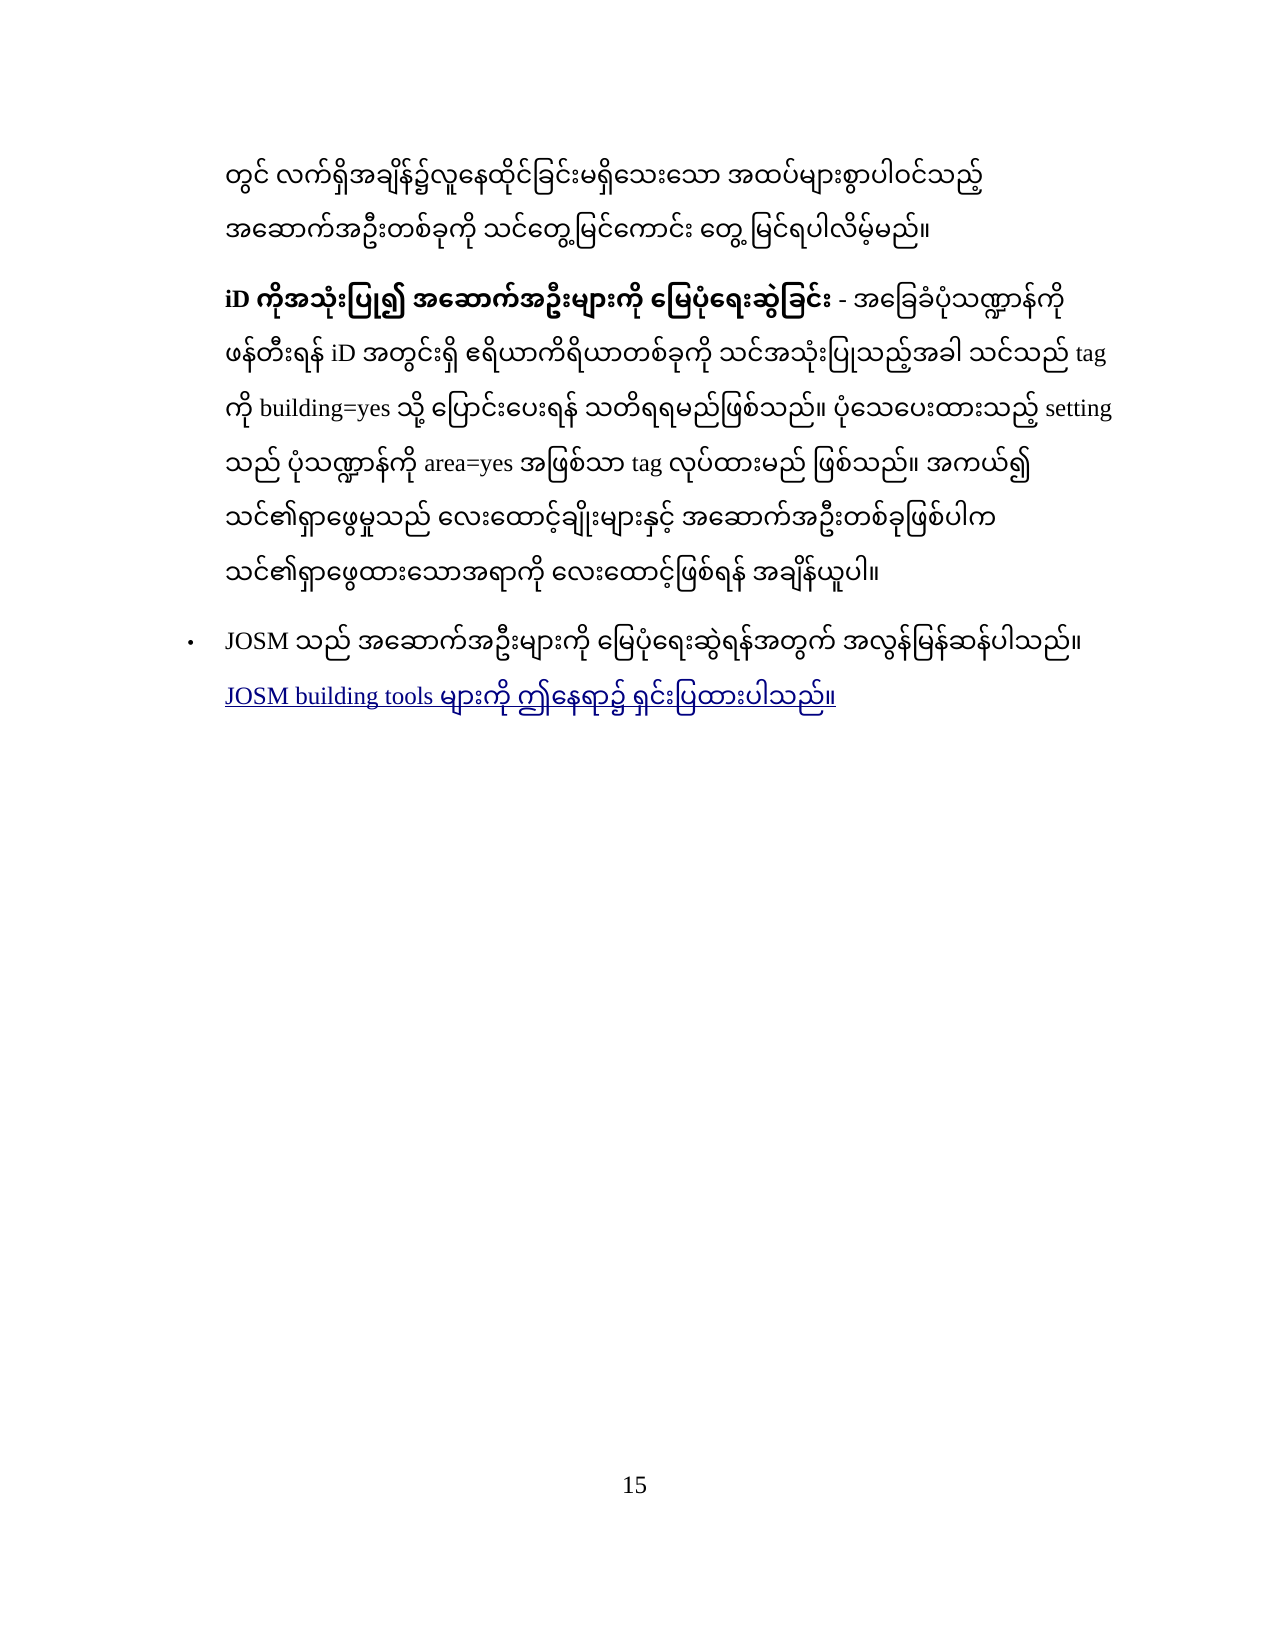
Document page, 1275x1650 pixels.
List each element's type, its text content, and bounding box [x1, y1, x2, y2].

list JOSM သည် အဆောက်အဦးများကို မြေပုံရေးဆွဲရန်အတွက် အလွန်မြန်ဆန်ပါသည်။ JOSM building tools များကို ဤနေရာ၌ ရှင်းပြထားပါသည်။ [187, 617, 1125, 726]
list တွင် လက်ရှိအချိန်၌လူနေထိုင်ခြင်းမရှိသေးသော အထပ်များစွာပါဝင်သည့် အဆောက်အဦးတစ်ခုကို သင်တွေ့မြင်ကောင်း တွေ့ မြင်ရပါလိမ့်မည်။ [187, 150, 1125, 259]
text iD ကိုအသုံးပြု၍ အဆောက်အဦးများကို မြေပုံရေးဆွဲခြင်း - အခြေခံပုံသဏ္ဍာန်ကိုဖန်တီးရန် iD အတွင်းရှိ ဧရိယာကိရိယာတစ်ခုကို သင်အသုံးပြုသည့်အခါ သင်သည် tag ကို building=yes သို့ ပြောင်းပေးရန် သတိရရမည်ဖြစ်သည်။ ပုံသေပေးထားသည့် setting သည် ပုံသဏ္ဍာန်ကို area=yes အဖြစ်သာ tag လုပ်ထားမည် ဖြစ်သည်။ အကယ်၍ သင်၏ရှာဖွေမှုသည် လေးထောင့်ချိုးများနှင့် အဆောက်အဦးတစ်ခုဖြစ်ပါက သင်၏ရှာဖွေထားသောအရာကို လေးထောင့်ဖြစ်ရန် အချိန်ယူပါ။ [225, 274, 1125, 602]
